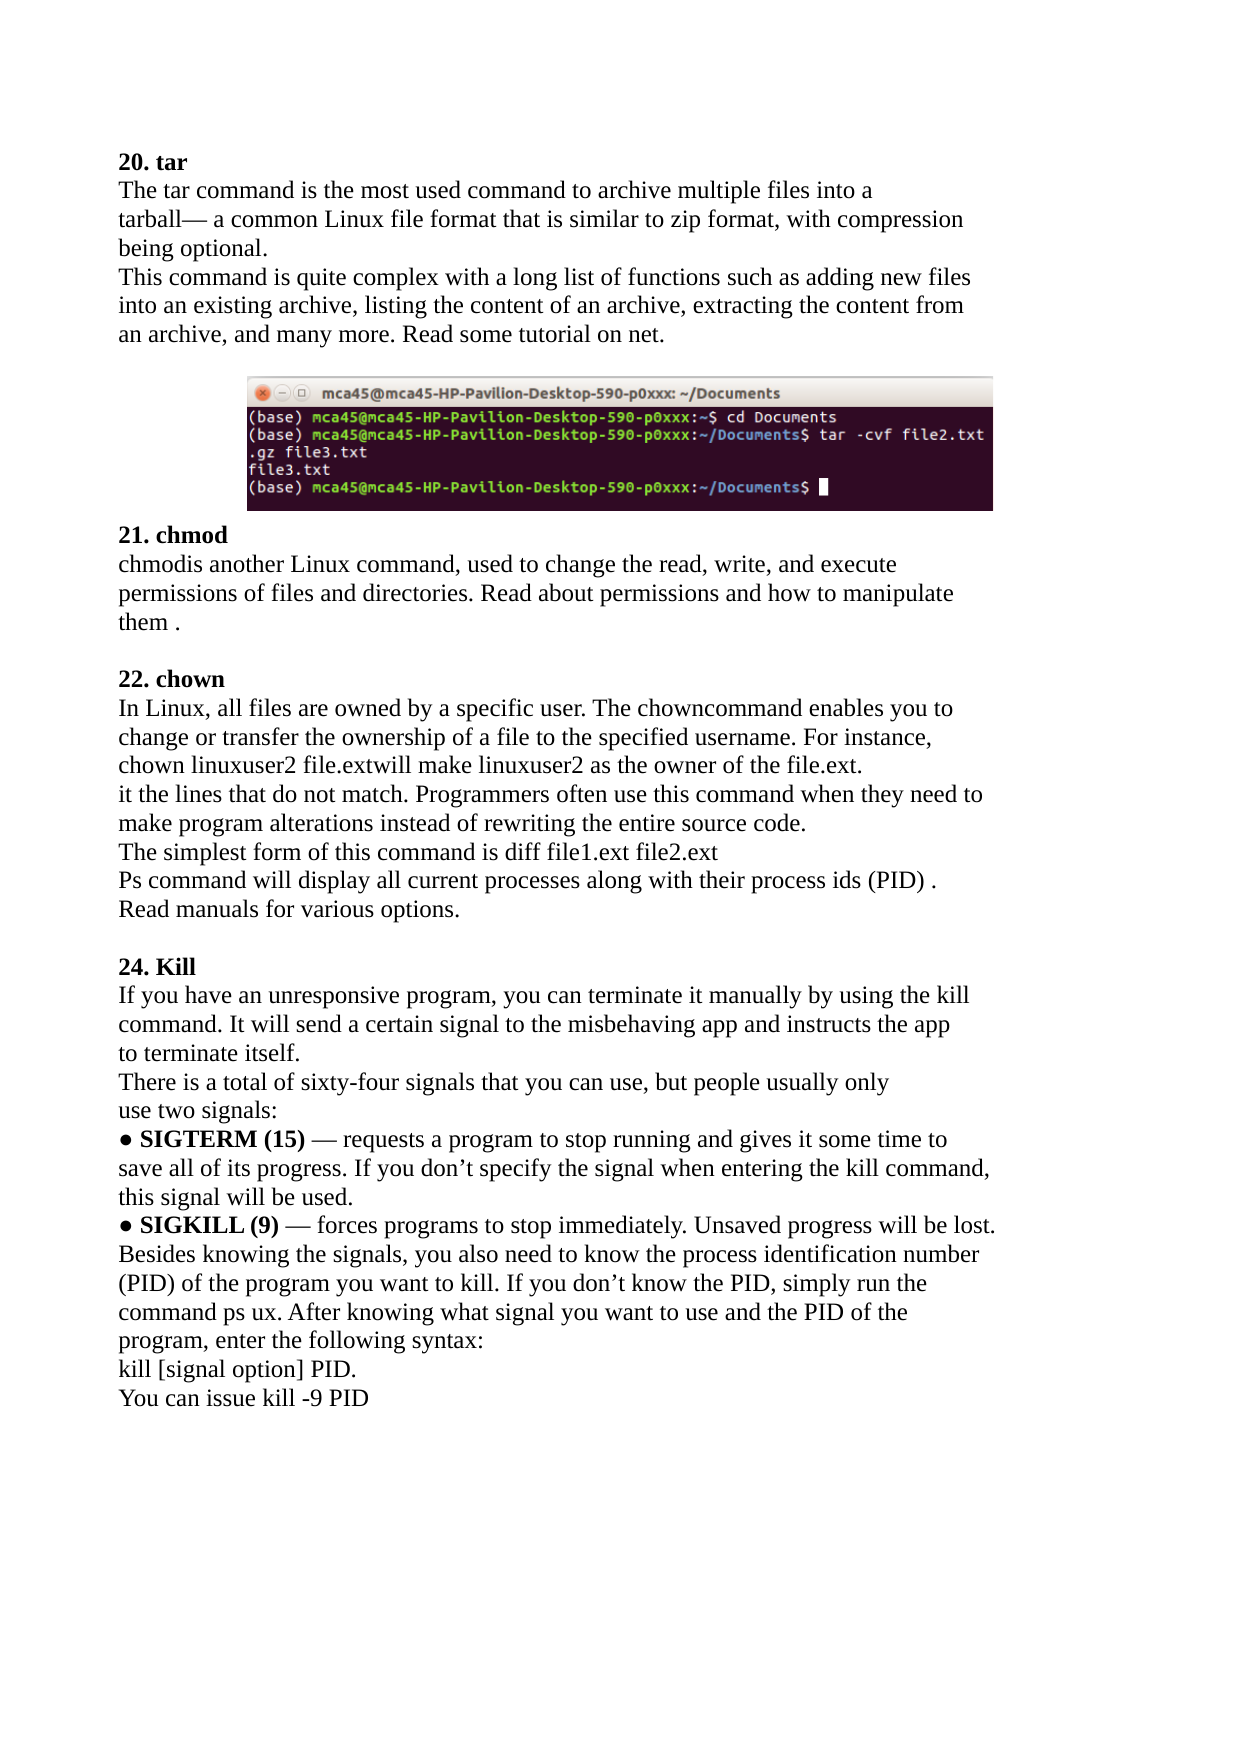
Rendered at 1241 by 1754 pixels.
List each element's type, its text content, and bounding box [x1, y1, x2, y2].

text ● SIGKILL (9) — forces programs to stop immediately. Unsaved progress will be lost. [118, 1211, 1122, 1239]
text There is a total of sixty-four signals that you can use, but people usually only [118, 1067, 1122, 1096]
text command ps ux. After knowing what signal you want to use and the PID of the [118, 1297, 1122, 1326]
text change or transfer the ownership of a file to the specified username. For instance, [118, 722, 1122, 751]
text being optional. [118, 233, 1122, 262]
text save all of its progress. If you don’t specify the signal when entering the kill command, [118, 1153, 1122, 1182]
text The tar command is the most used command to archive multiple files into a [118, 176, 1122, 204]
text This command is quite complex with a long list of functions such as adding new files [118, 262, 1122, 291]
text Besides knowing the signals, you also need to know the process identification number [118, 1239, 1122, 1268]
picture [247, 376, 994, 511]
text Ps command will display all current processes along with their process ids (PID) . [118, 866, 1122, 894]
text 24. Kill [118, 952, 1122, 981]
text make program alterations instead of rewriting the entire source code. [118, 808, 1122, 837]
text program, enter the following syntax: [118, 1326, 1122, 1354]
text chown linuxuser2 file.extwill make linuxuser2 as the owner of the file.ext. [118, 751, 1122, 779]
text into an existing archive, listing the content of an archive, extracting the content from [118, 291, 1122, 319]
text it the lines that do not match. Programmers often use this command when they need to [118, 779, 1122, 808]
text use two signals: [118, 1096, 1122, 1124]
text (PID) of the program you want to kill. If you don’t know the PID, simply run the [118, 1268, 1122, 1297]
text chmodis another Linux command, used to change the read, write, and execute [118, 549, 1122, 578]
text Read manuals for various options. [118, 894, 1122, 923]
text tarball— a common Linux file format that is similar to zip format, with compression [118, 204, 1122, 233]
text command. It will send a certain signal to the misbehaving app and instructs the app [118, 1009, 1122, 1038]
text If you have an unresponsive program, you can terminate it manually by using the kill [118, 981, 1122, 1009]
text permissions of files and directories. Read about permissions and how to manipulate [118, 578, 1122, 607]
text this signal will be used. [118, 1182, 1122, 1211]
text 22. chown [118, 664, 1122, 693]
text ● SIGTERM (15) — requests a program to stop running and gives it some time to [118, 1124, 1122, 1153]
text 20. tar [118, 147, 1122, 176]
text to terminate itself. [118, 1038, 1122, 1067]
text an archive, and many more. Read some tutorial on net. [118, 319, 1122, 348]
text The simplest form of this command is diff file1.ext file2.ext [118, 837, 1122, 866]
text them . [118, 607, 1122, 636]
text You can issue kill -9 PID [118, 1383, 1122, 1412]
text kill [signal option] PID. [118, 1354, 1122, 1383]
text In Linux, all files are owned by a specific user. The chowncommand enables you to [118, 693, 1122, 722]
text 21. chmod [118, 521, 1122, 549]
